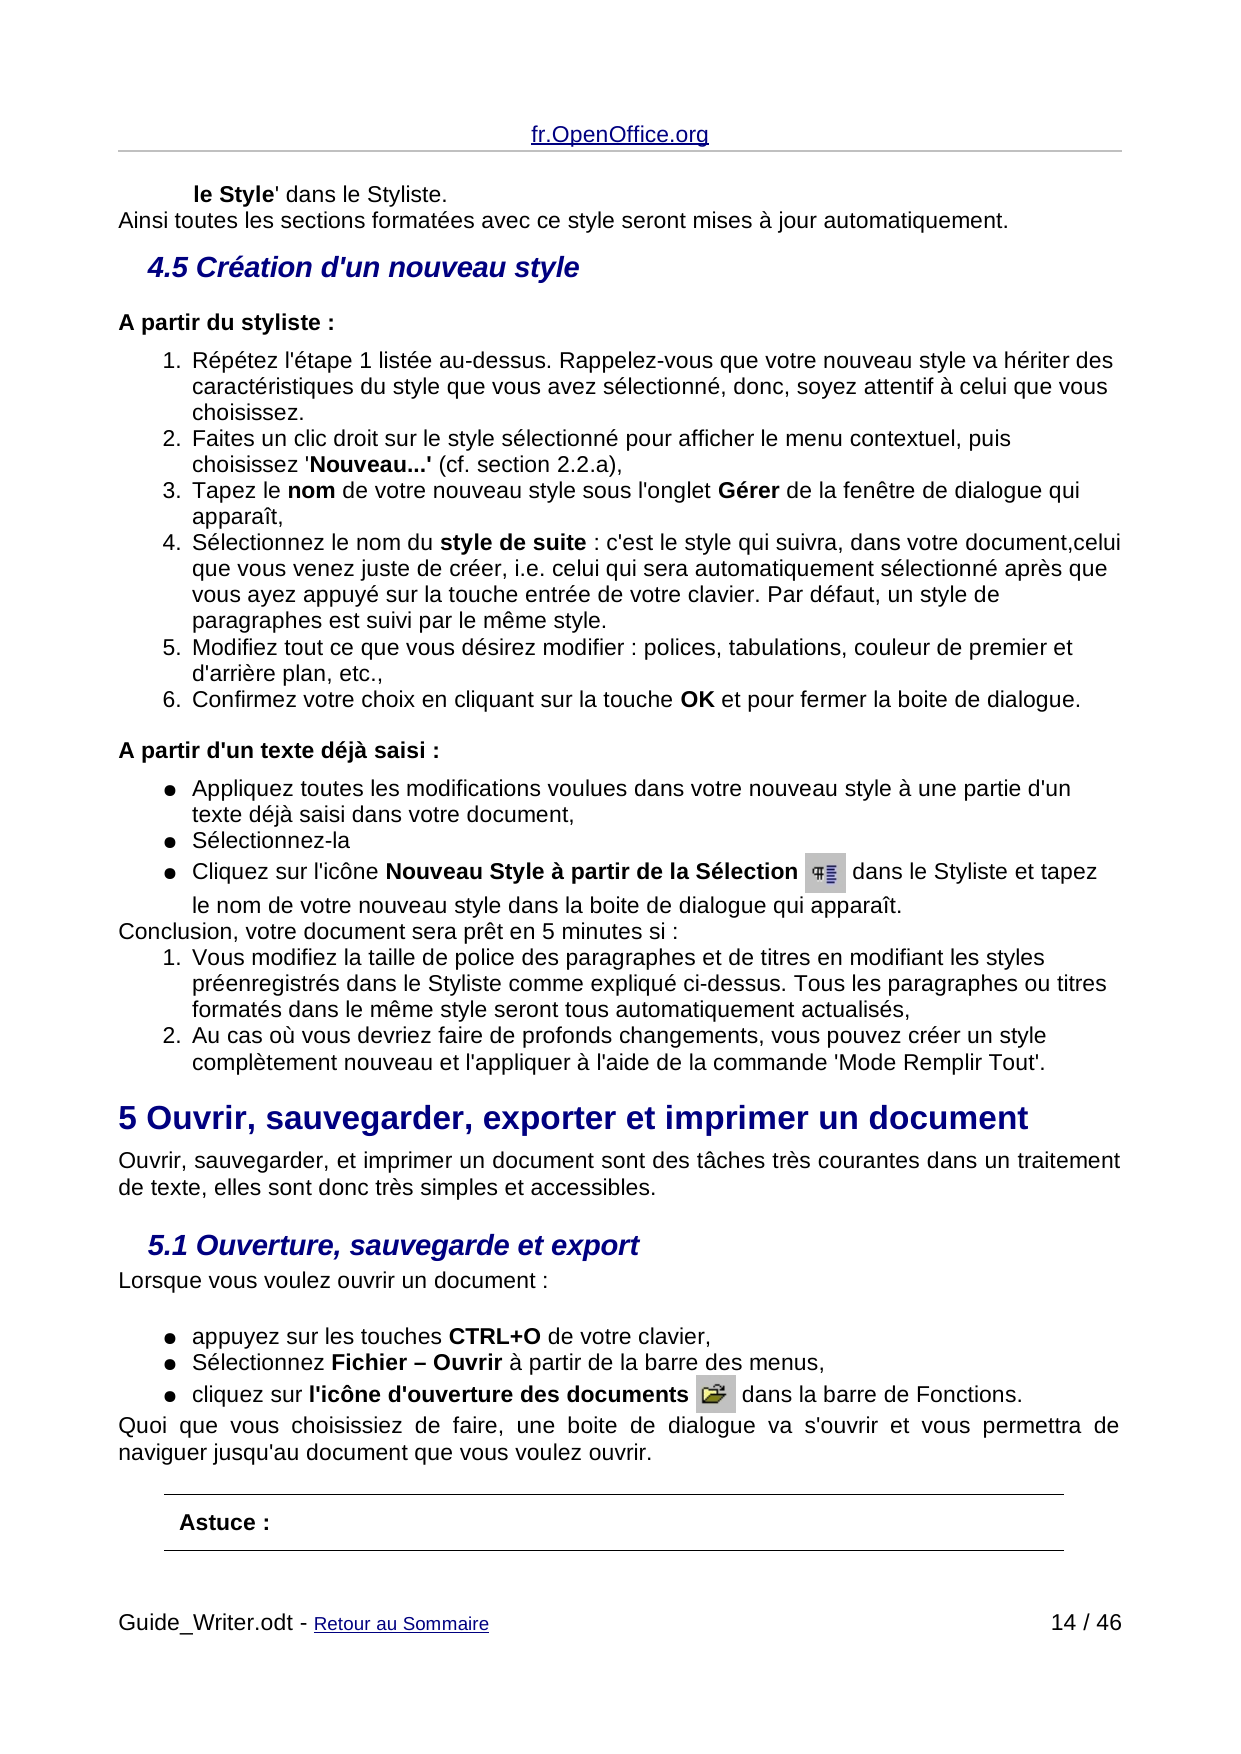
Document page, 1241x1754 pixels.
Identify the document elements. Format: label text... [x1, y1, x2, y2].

text Astuce : [164, 1495, 1064, 1550]
subtitle Ouvrir, sauvegarder, exporter et imprimer un document [118, 1098, 1122, 1136]
list Modifiez tout ce que vous désirez modifier : polices, tabulations, couleur de premier et d'arrière plan, etc., [162, 634, 1122, 686]
list Répétez l'étape 1 listée au-dessus. Rappelez-vous que votre nouveau style va hériter des caractéristiques du style que vous avez sélectionné, donc, soyez attentif à celui que vous choisissez. [162, 347, 1122, 426]
list Appliquez toutes les modifications voulues dans votre nouveau style à une partie d'un texte déjà saisi dans votre document, [162, 776, 1122, 828]
list appuyez sur les touches CTRL+O de votre clavier, [162, 1323, 1122, 1349]
list Sélectionnez-la [162, 828, 1122, 854]
subtitle Ouverture, sauvegarde et export [148, 1229, 1122, 1262]
list Tapez le nom de votre nouveau style sous l'onglet Gérer de la fenêtre de dialogue qui apparaît, [162, 478, 1122, 530]
text Ouvrir, sauvegarder, et imprimer un document sont des tâches très courantes dans un traitement de texte, elles sont donc très simples et accessibles. [118, 1148, 1122, 1200]
list Confirmez votre choix en cliquant sur la touche OK et pour fermer la boite de dialogue. [162, 686, 1122, 712]
text Ainsi toutes les sections formatées avec ce style seront mises à jour automatiquement. [118, 208, 1122, 234]
list dans la barre de Fonctions. [736, 1375, 1122, 1413]
list Cliquez sur l'icône Nouveau Style à partir de la Sélection dans le Styliste et tapez le nom de votre nouveau style dans la boite de dialogue qui apparaît. [162, 854, 1122, 919]
subtitle Création d'un nouveau style [148, 251, 1122, 284]
text Conclusion, votre document sera prêt en 5 minutes si : [118, 919, 1122, 945]
list Sélectionnez Fichier – Ouvrir à partir de la barre des menus, [162, 1349, 1122, 1375]
list cliquez sur l'icône d'ouverture des documents [162, 1375, 696, 1413]
picture [805, 853, 846, 893]
text Lorsque vous voulez ouvrir un document : [118, 1268, 1122, 1294]
picture [696, 1375, 736, 1413]
list Sélectionnez le nom du style de suite : c'est le style qui suivra, dans votre document,celui que vous venez juste de créer, i.e. celui qui sera automatiquement sélectionné après que vous ayez appuyé sur la touche entrée de votre clavier. Par défaut, un style de paragraphes est suivi par le même style. [162, 530, 1122, 634]
text Quoi que vous choisissiez de faire, une boite de dialogue va s'ouvrir et vous permettra de naviguer jusqu'au document que vous voulez ouvrir. [118, 1413, 1122, 1465]
list Au cas où vous devriez faire de profonds changements, vous pouvez créer un style complètement nouveau et l'appliquer à l'aide de la commande 'Mode Remplir Tout'. [162, 1023, 1122, 1075]
list Faites un clic droit sur le style sélectionné pour afficher le menu contextuel, puis choisissez 'Nouveau...' (cf. section 2.2.a), [162, 426, 1122, 478]
subtitle A partir d'un texte déjà saisi : [118, 737, 1122, 763]
subtitle A partir du styliste : [118, 309, 1122, 335]
list le Style' dans le Styliste. [156, 182, 1122, 208]
list Vous modifiez la taille de police des paragraphes et de titres en modifiant les styles préenregistrés dans le Styliste comme expliqué ci-dessus. Tous les paragraphes ou titres formatés dans le même style seront tous automatiquement actualisés, [162, 945, 1122, 1023]
